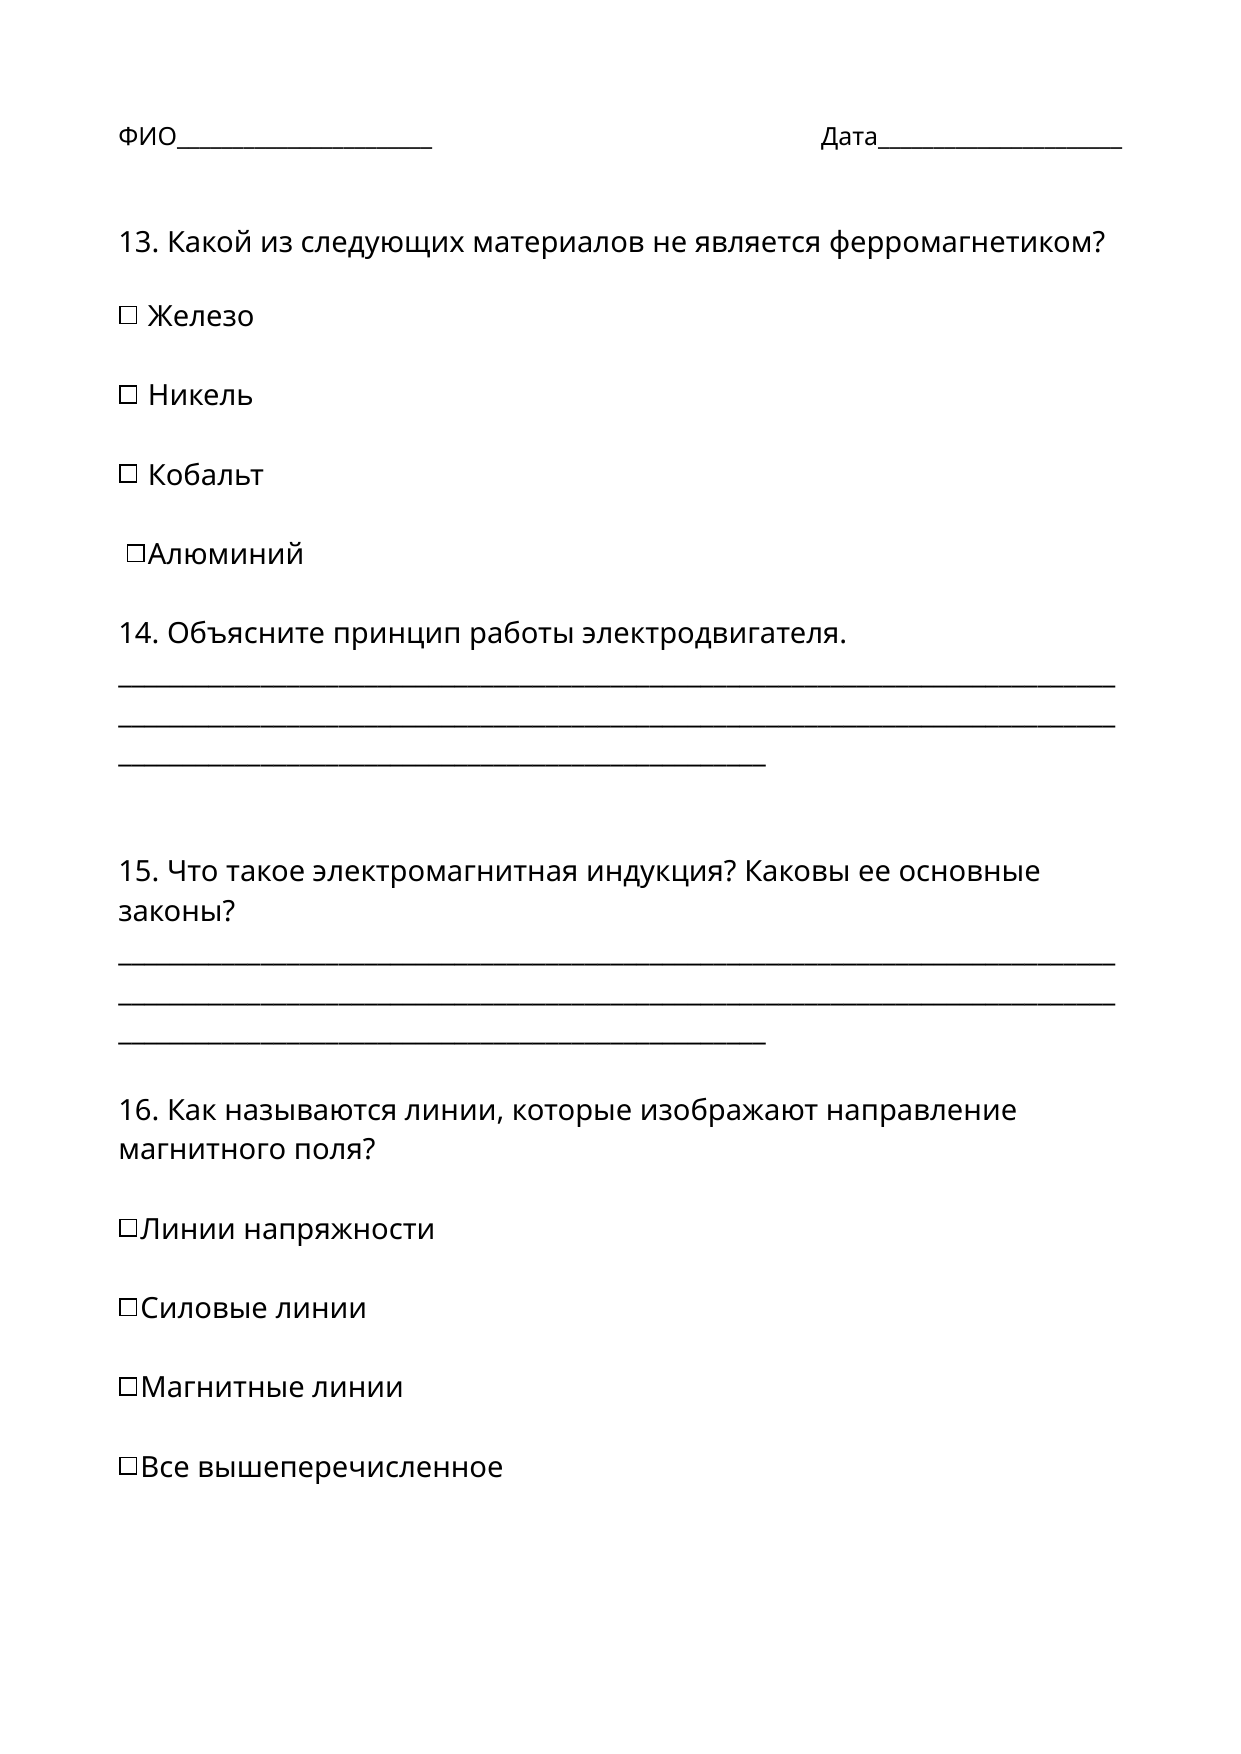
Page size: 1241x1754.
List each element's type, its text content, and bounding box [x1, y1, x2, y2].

text Железо Никель Кобальт Алюминий 14. Объясните принцип работы электродвигателя. ____________________________________________________________________________________________________________________________________________________________________________________________________________ 15. Что такое электромагнитная индукция? Каковы ее основные законы? ____________________________________________________________________________________________________________________________________________________________________________________________________________ 16. Как называются линии, которые изображают направление магнитного поля? Линии напряжности Силовые линии Магнитные линии Все вышеперечисленное [118, 295, 1122, 1486]
text 13. Какой из следующих материалов не является ферромагнетиком? [118, 182, 1122, 261]
